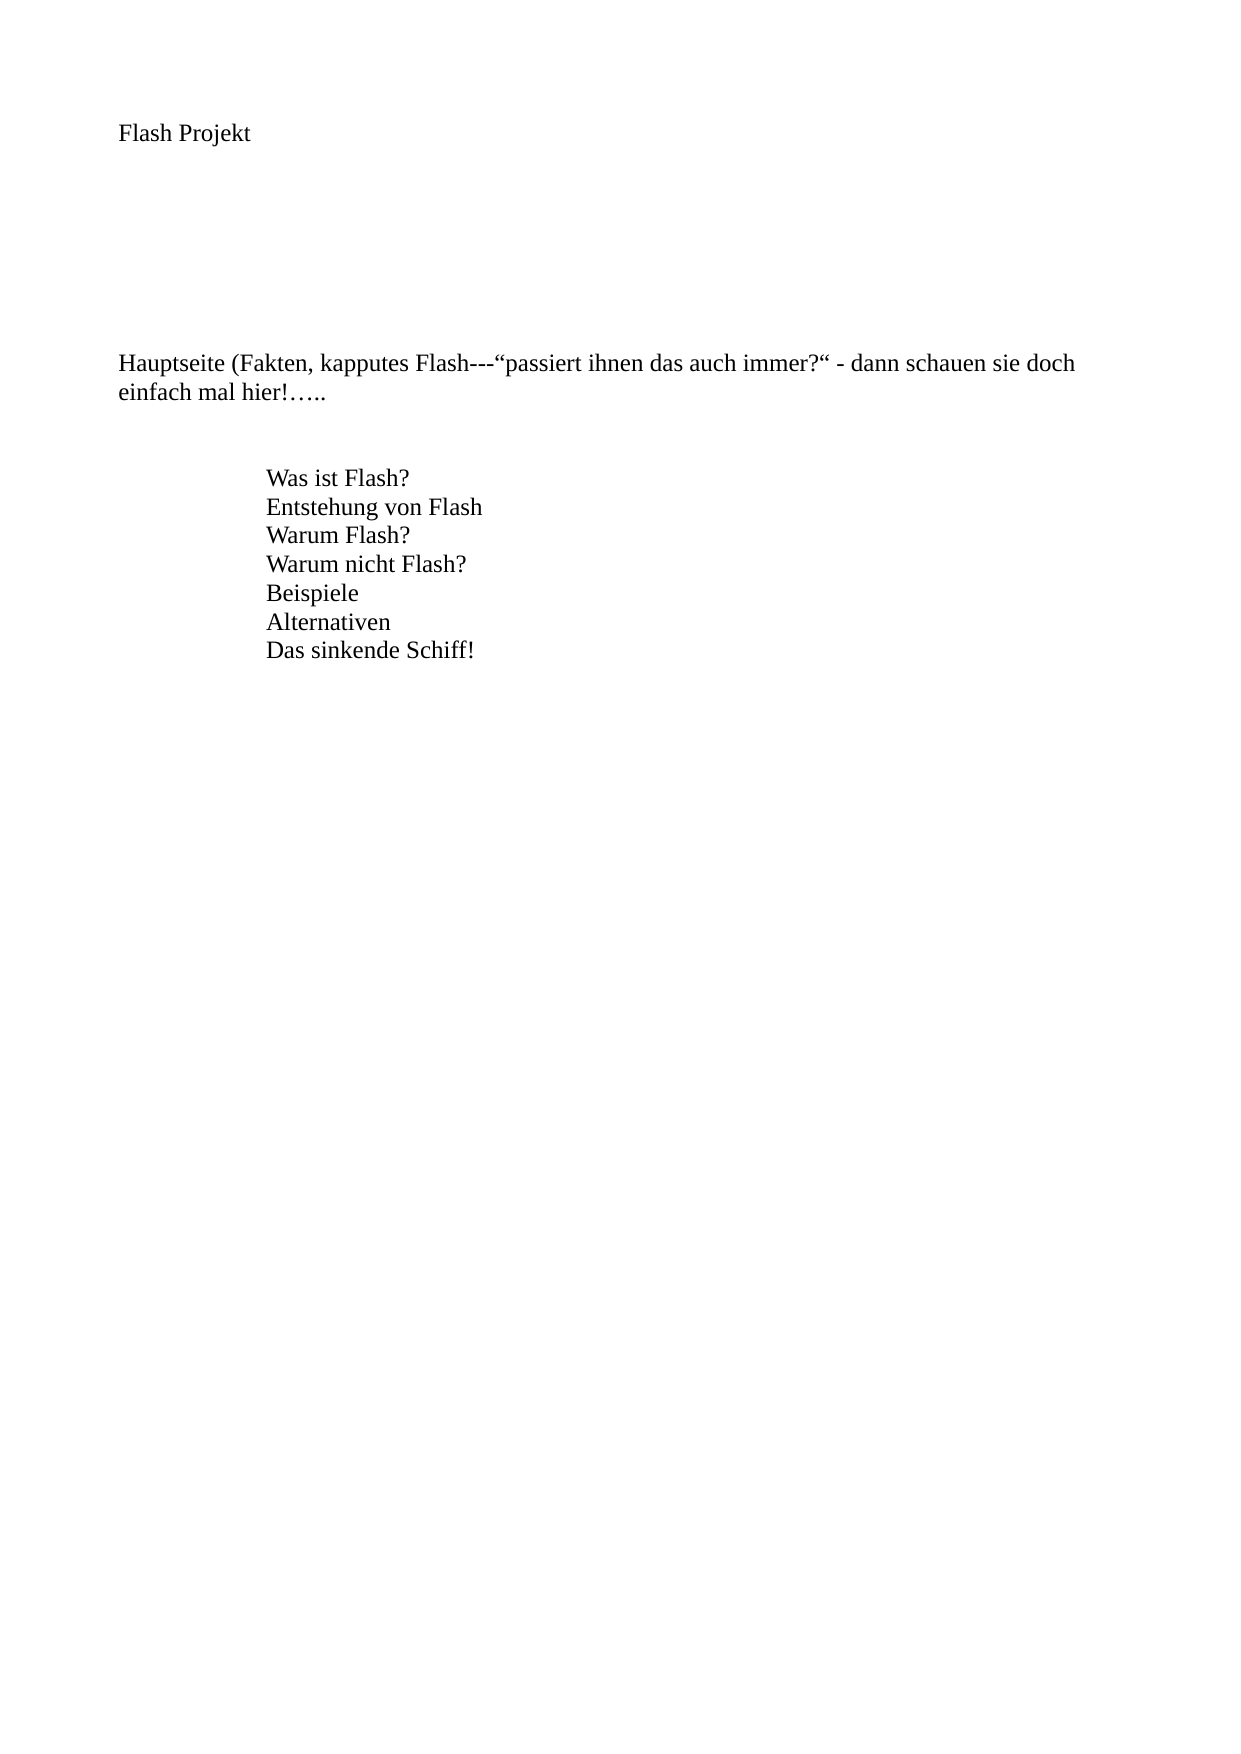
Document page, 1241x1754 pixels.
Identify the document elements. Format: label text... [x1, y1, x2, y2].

text Flash Projekt [118, 118, 1122, 147]
text Alternativen [118, 607, 1122, 636]
text Das sinkende Schiff! [118, 636, 1122, 664]
text Warum nicht Flash? [118, 549, 1122, 578]
text Warum Flash? [118, 521, 1122, 549]
text Hauptseite (Fakten, kapputes Flash---“passiert ihnen das auch immer?“ - dann schauen sie doch einfach mal hier!….. [118, 348, 1122, 406]
text Entstehung von Flash [118, 492, 1122, 521]
text Beispiele [118, 578, 1122, 607]
text Was ist Flash? [118, 463, 1122, 492]
